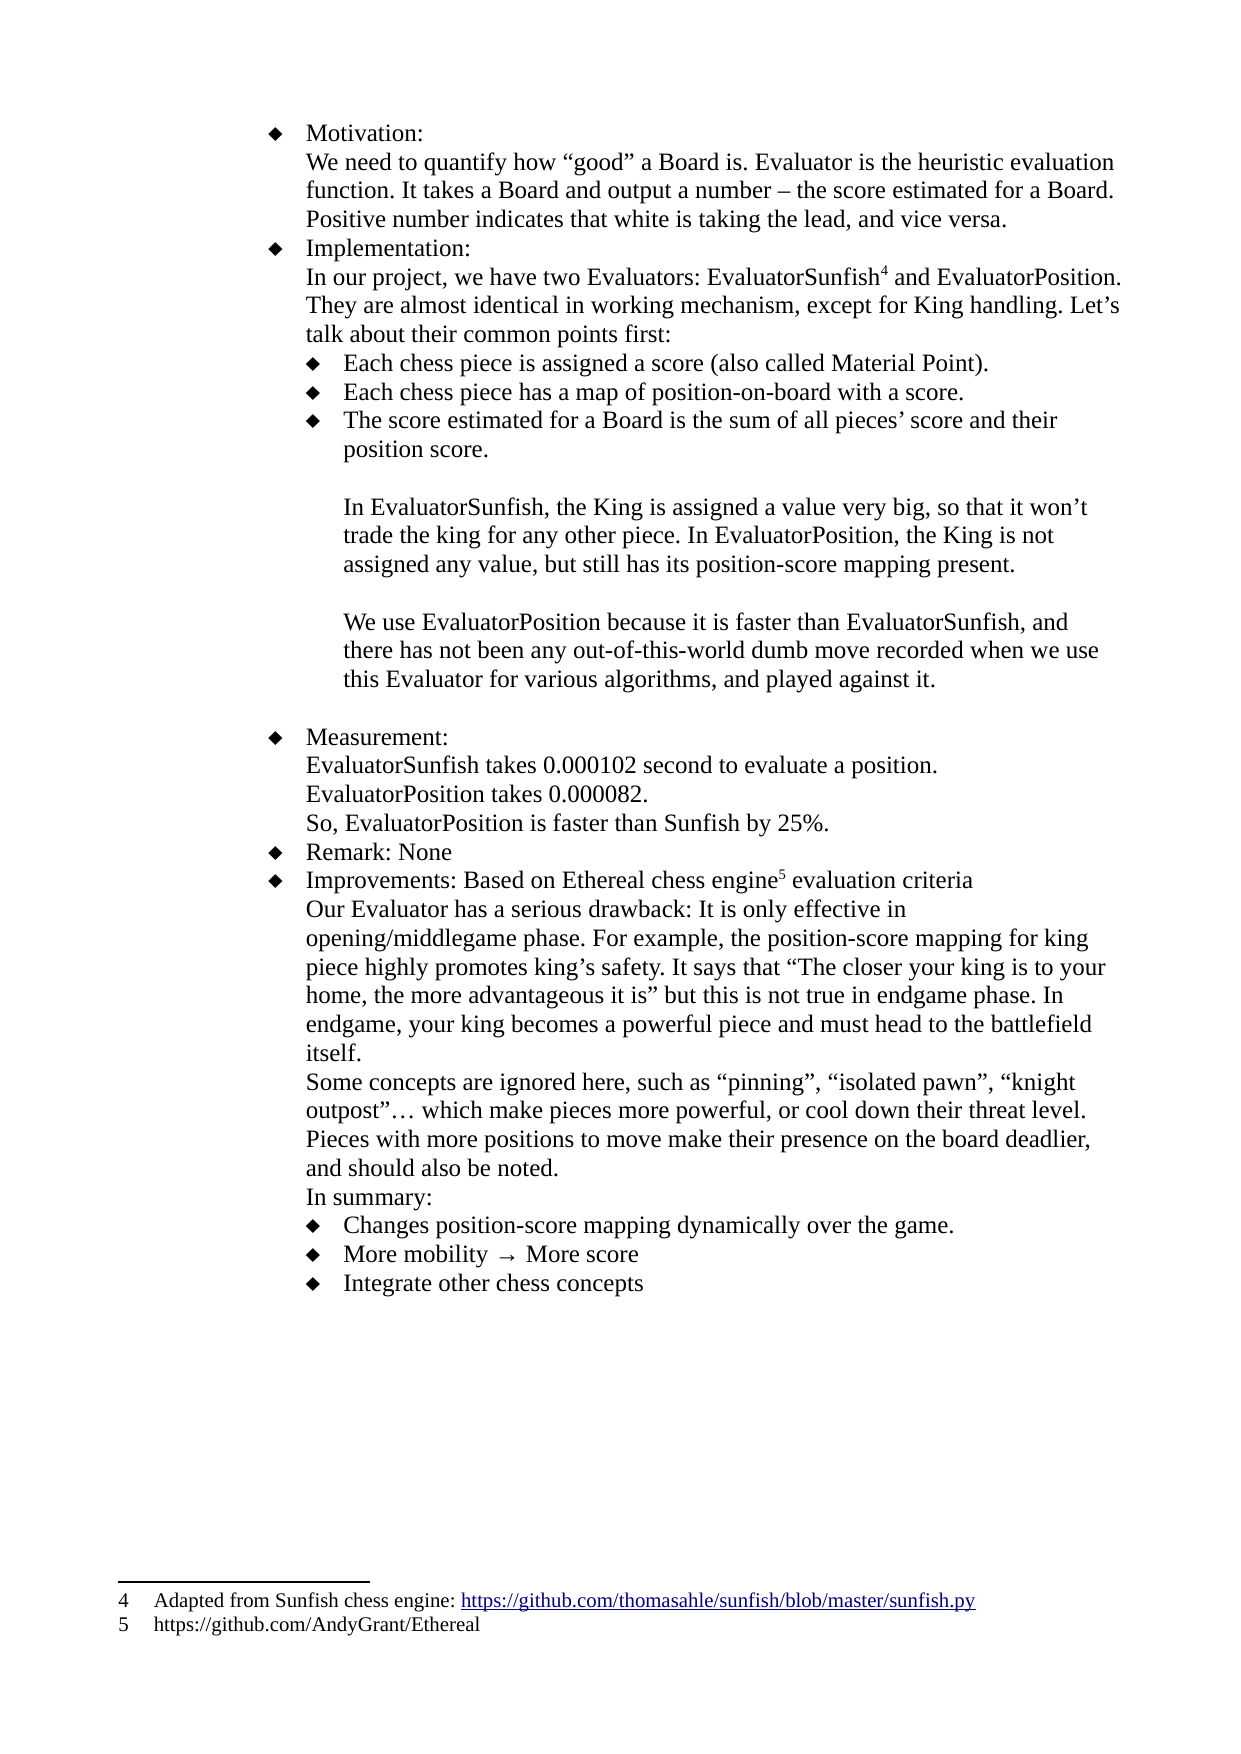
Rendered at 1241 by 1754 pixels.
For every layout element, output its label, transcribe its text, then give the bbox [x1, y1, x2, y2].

list The score estimated for a Board is the sum of all pieces’ score and their position score. In EvaluatorSunfish, the King is assigned a value very big, so that it won’t trade the king for any other piece. In EvaluatorPosition, the King is not assigned any value, but still has its position-score mapping present. We use EvaluatorPosition because it is faster than EvaluatorSunfish, and there has not been any out-of-this-world dumb move recorded when we use this Evaluator for various algorithms, and played against it. [306, 406, 1122, 722]
list More mobility → More score [306, 1239, 1122, 1268]
list Motivation: We need to quantify how “good” a Board is. Evaluator is the heuristic evaluation function. It takes a Board and output a number – the score estimated for a Board. Positive number indicates that white is taking the lead, and vice versa. [268, 118, 1122, 233]
list Implementation: In our project, we have two Evaluators: EvaluatorSunfish and EvaluatorPosition. They are almost identical in working mechanism, except for King handling. Let’s talk about their common points first: [268, 233, 1122, 348]
list Integrate other chess concepts [306, 1268, 1122, 1297]
list Measurement: [268, 722, 1122, 751]
list Adapted from Sunfish chess engine: https://github.com/thomasahle/sunfish/blob/master/sunfish.py [118, 1588, 1122, 1612]
list https://github.com/AndyGrant/Ethereal [118, 1612, 1122, 1636]
list EvaluatorSunfish takes 0.000102 second to evaluate a position. EvaluatorPosition takes 0.000082. [268, 751, 1122, 808]
list Each chess piece has a map of position-on-board with a score. [306, 377, 1122, 406]
list Each chess piece is assigned a score (also called Material Point). [306, 348, 1122, 377]
list Changes position-score mapping dynamically over the game. [306, 1211, 1122, 1239]
list Some concepts are ignored here, such as “pinning”, “isolated pawn”, “knight outpost”… which make pieces more powerful, or cool down their threat level. Pieces with more positions to move make their presence on the board deadlier, and should also be noted. In summary: [268, 1067, 1122, 1211]
list Improvements: Based on Ethereal chess engine evaluation criteria [268, 866, 1122, 894]
list So, EvaluatorPosition is faster than Sunfish by 25%. [268, 808, 1122, 837]
list Our Evaluator has a serious drawback: It is only effective in opening/middlegame phase. For example, the position-score mapping for king piece highly promotes king’s safety. It says that “The closer your king is to your home, the more advantageous it is” but this is not true in endgame phase. In endgame, your king becomes a powerful piece and must head to the battlefield itself. [268, 894, 1122, 1067]
list Remark: None [268, 837, 1122, 866]
